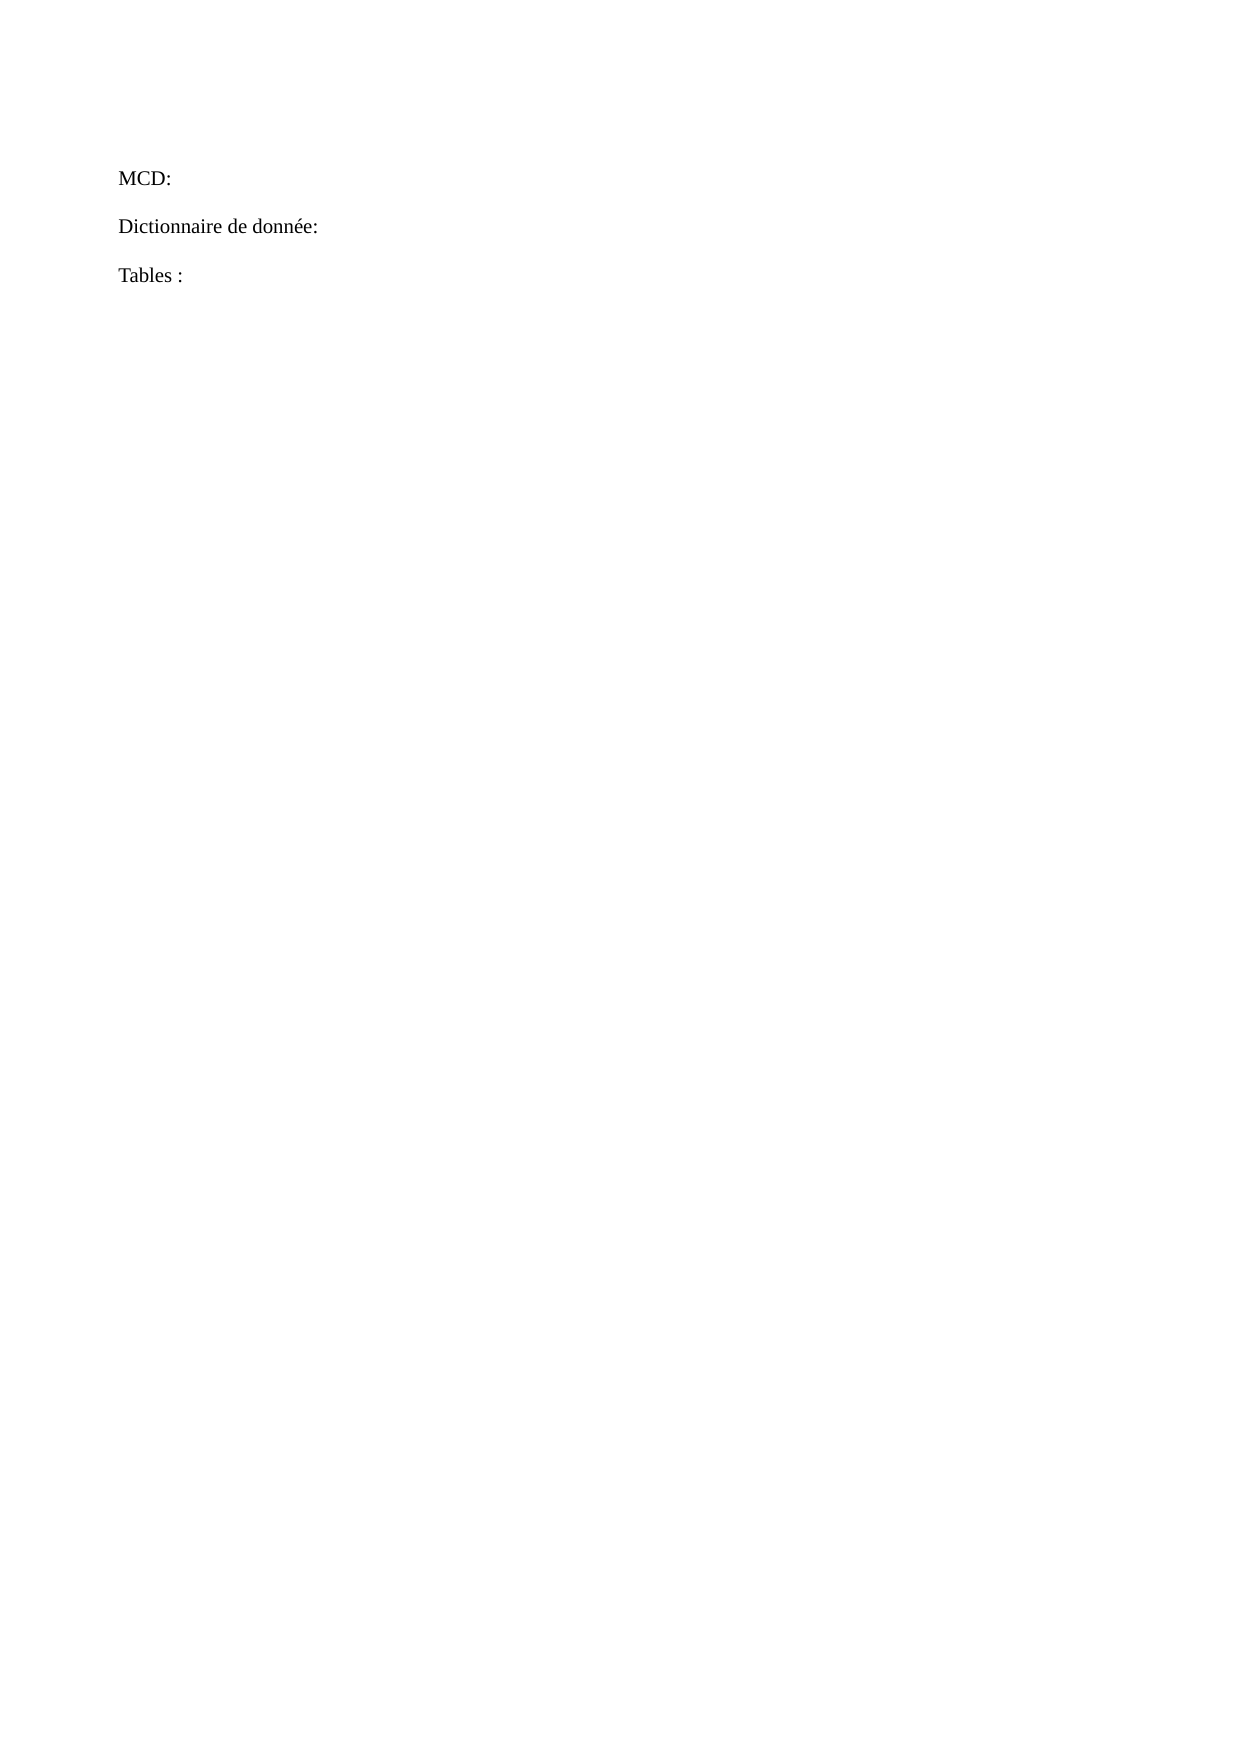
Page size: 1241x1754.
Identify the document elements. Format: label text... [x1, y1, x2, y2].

text MCD: [118, 166, 1122, 190]
text Tables : [118, 262, 1122, 287]
text Dictionnaire de donnée: [118, 214, 1122, 238]
